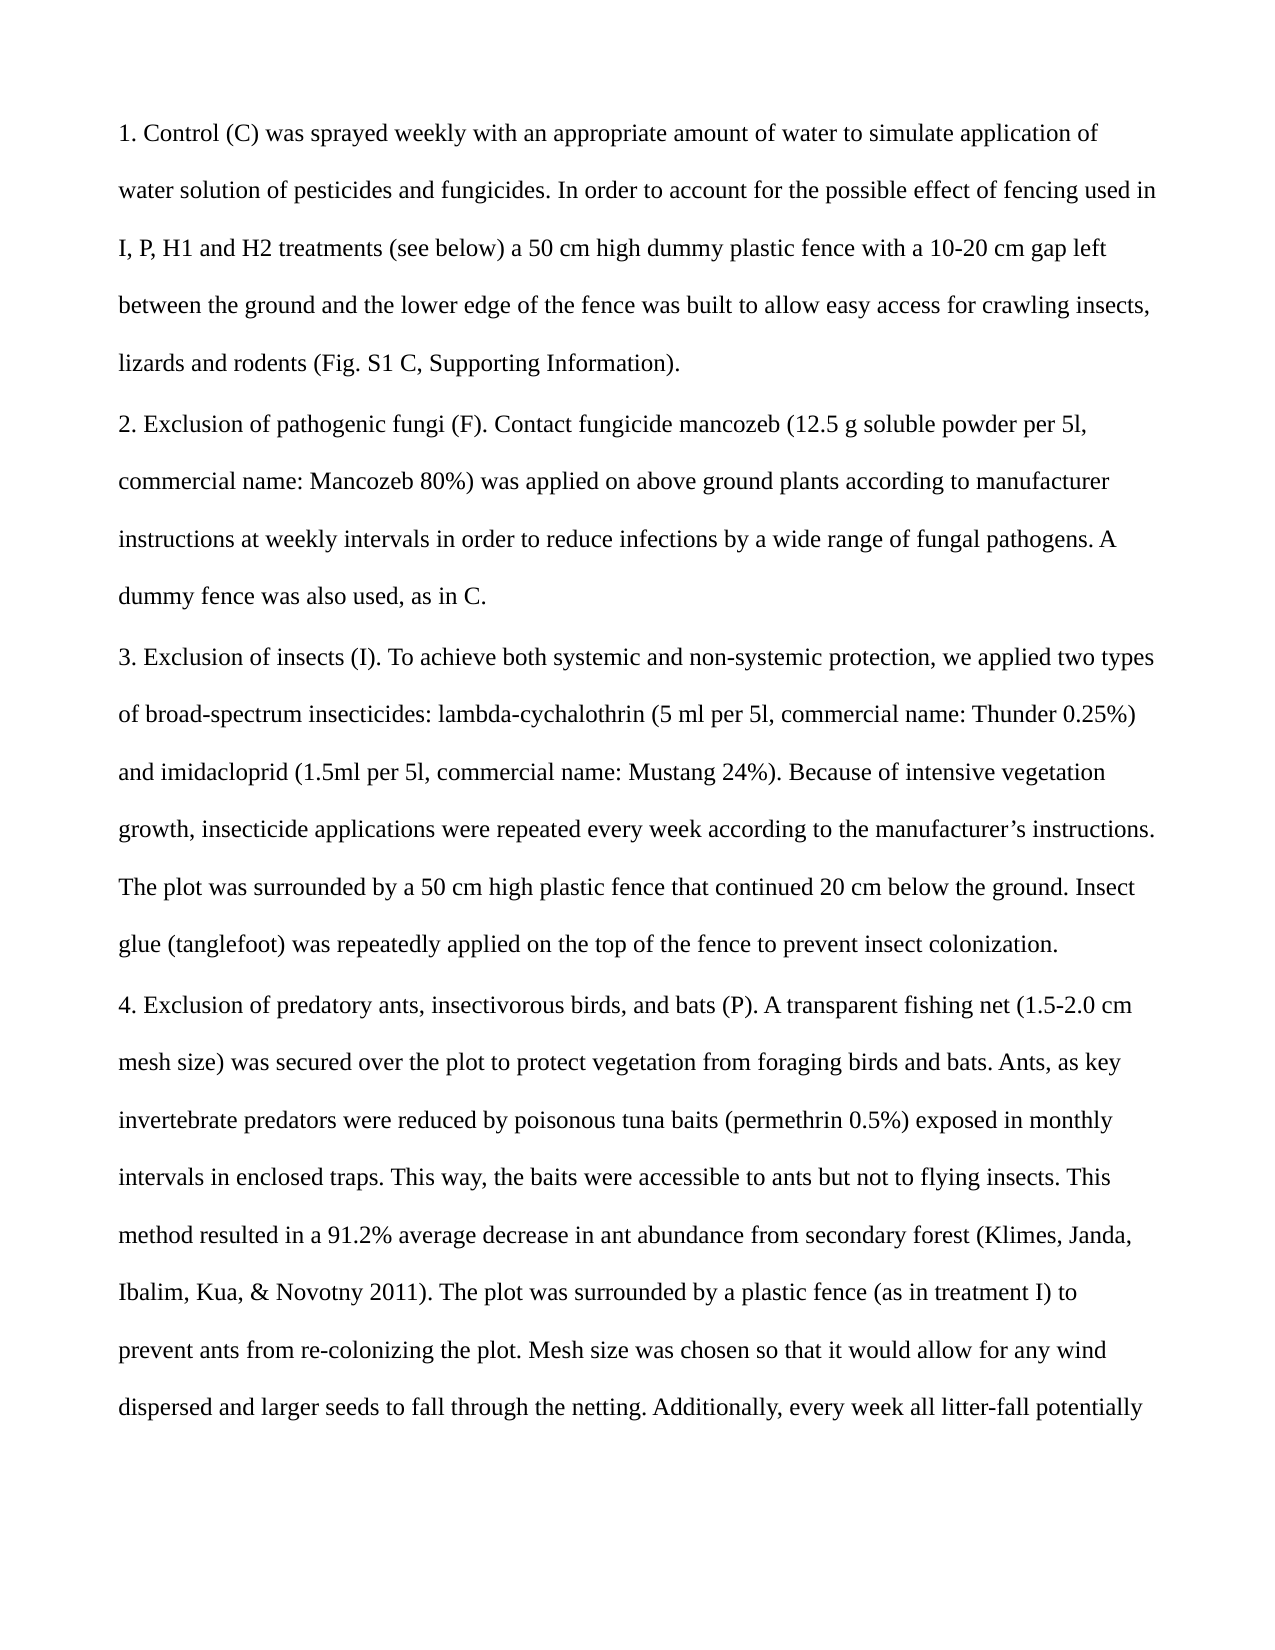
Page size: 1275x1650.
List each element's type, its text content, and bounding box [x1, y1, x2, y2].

text 2. Exclusion of pathogenic fungi (F). Contact fungicide mancozeb (12.5 g soluble powder per 5l, commercial name: Mancozeb 80%) was applied on above ground plants according to manufacturer instructions at weekly intervals in order to reduce infections by a wide range of fungal pathogens. A dummy fence was also used, as in C. [118, 409, 1157, 610]
text 3. Exclusion of insects (I). To achieve both systemic and non-systemic protection, we applied two types of broad-spectrum insecticides: lambda-cychalothrin (5 ml per 5l, commercial name: Thunder 0.25%) and imidacloprid (1.5ml per 5l, commercial name: Mustang 24%). Because of intensive vegetation growth, insecticide applications were repeated every week according to the manufacturer’s instructions. The plot was surrounded by a 50 cm high plastic fence that continued 20 cm below the ground. Insect glue (tanglefoot) was repeatedly applied on the top of the fence to prevent insect colonization. [118, 642, 1157, 958]
text 1. Control (C) was sprayed weekly with an appropriate amount of water to simulate application of water solution of pesticides and fungicides. In order to account for the possible effect of fencing used in I, P, H1 and H2 treatments (see below) a 50 cm high dummy plastic fence with a 10-20 cm gap left between the ground and the lower edge of the fence was built to allow easy access for crawling insects, lizards and rodents (Fig. S1 C, Supporting Information). [118, 118, 1157, 377]
text 4. Exclusion of predatory ants, insectivorous birds, and bats (P). A transparent fishing net (1.5-2.0 cm mesh size) was secured over the plot to protect vegetation from foraging birds and bats. Ants, as key invertebrate predators were reduced by poisonous tuna baits (permethrin 0.5%) exposed in monthly intervals in enclosed traps. This way, the baits were accessible to ants but not to flying insects. This method resulted in a 91.2% average decrease in ant abundance from secondary forest (Klimes, Janda, Ibalim, Kua, & Novotny 2011). The plot was surrounded by a plastic fence (as in treatment I) to prevent ants from re-colonizing the plot. Mesh size was chosen so that it would allow for any wind dispersed and larger seeds to fall through the netting. Additionally, every week all litter-fall potentially [118, 990, 1157, 1421]
